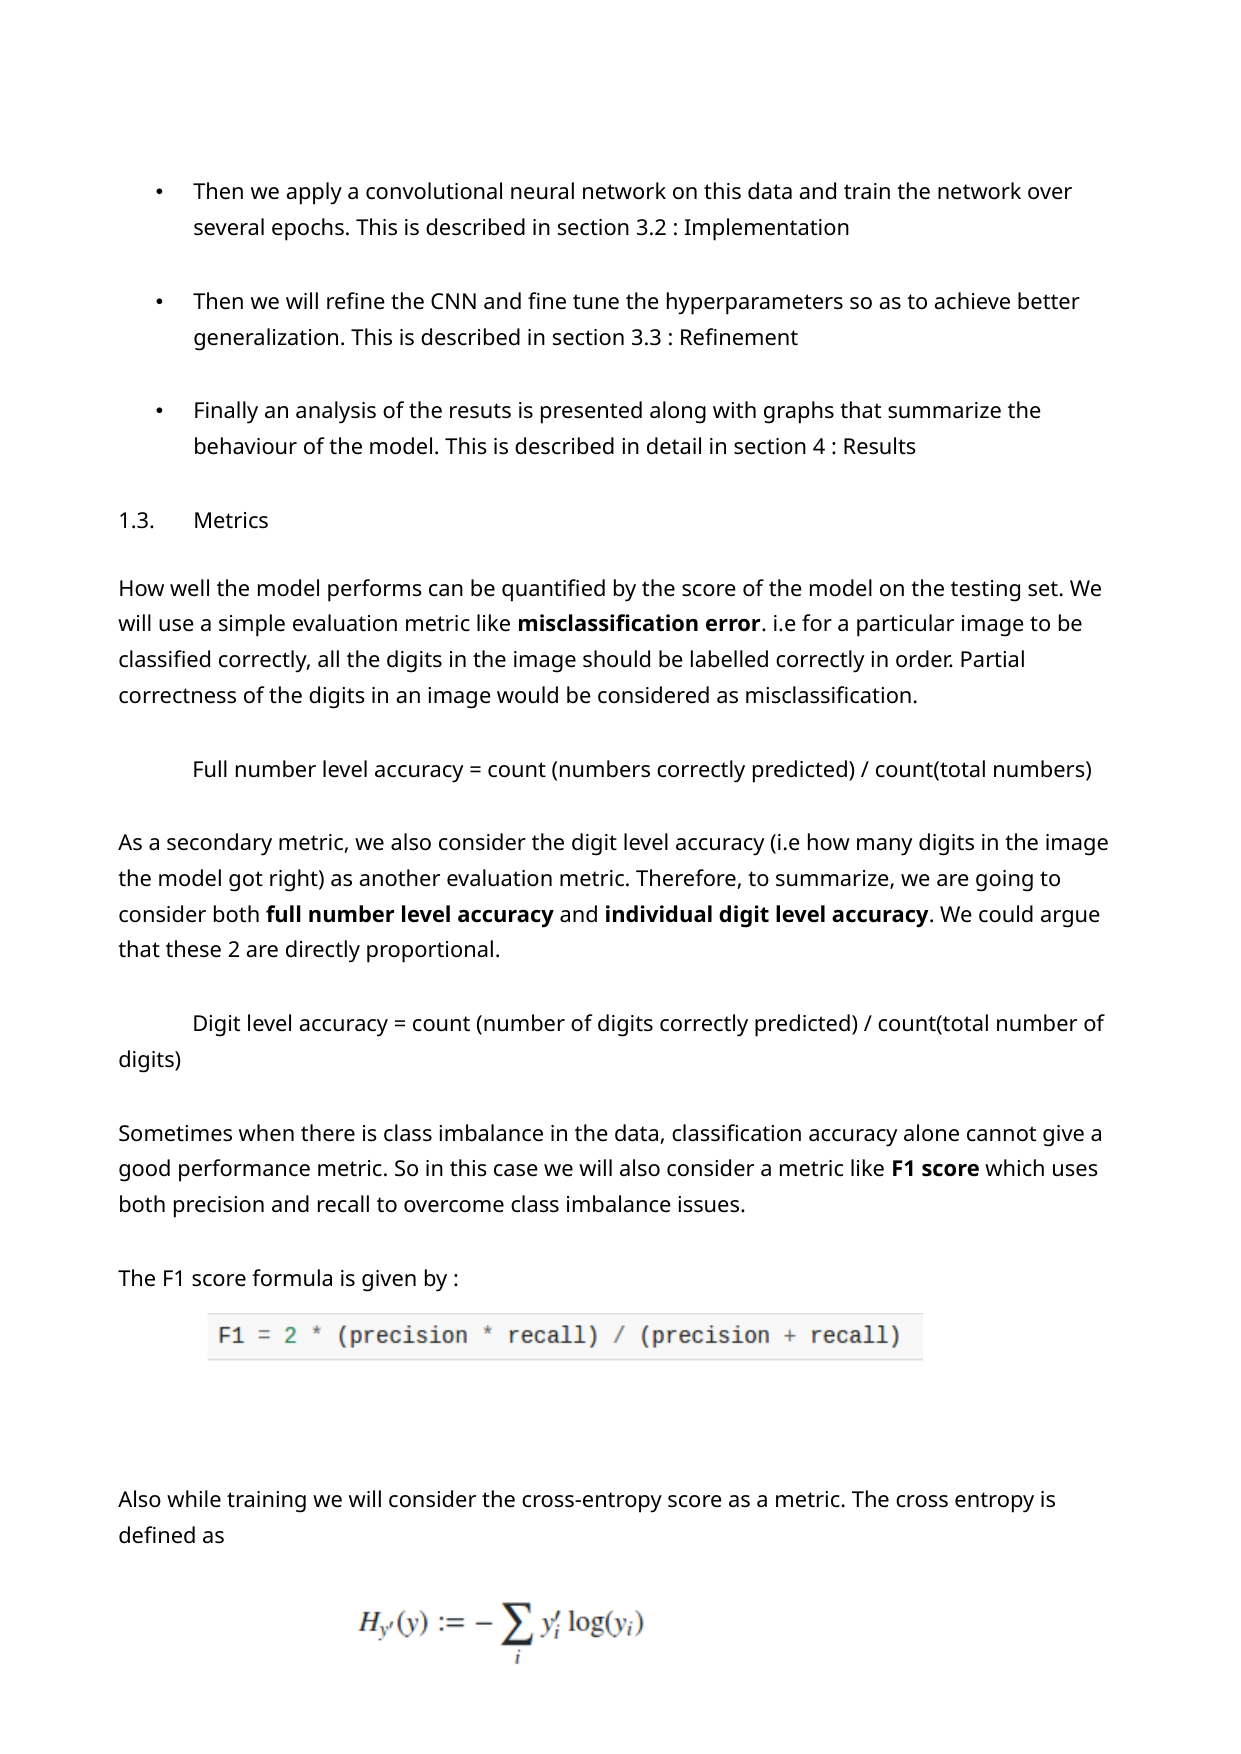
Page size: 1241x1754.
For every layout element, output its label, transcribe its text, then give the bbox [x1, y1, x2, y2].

text How well the model performs can be quantified by the score of the model on the testing set. We will use a simple evaluation metric like misclassification error. i.e for a particular image to be classified correctly, all the digits in the image should be labelled correctly in order. Partial correctness of the digits in an image would be considered as misclassification. [118, 573, 1122, 709]
text Full number level accuracy = count (numbers correctly predicted) / count(total numbers) [118, 753, 1122, 783]
list Then we apply a convolutional neural network on this data and train the network over several epochs. This is described in section 3.2 : Implementation [156, 176, 1122, 242]
subtitle Metrics [118, 505, 1122, 534]
text Also while training we will consider the cross-entropy score as a metric. The cross entropy is defined as [118, 1484, 1122, 1550]
picture [329, 1584, 661, 1683]
list Finally an analysis of the resuts is presented along with graphs that summarize the behaviour of the model. This is described in detail in section 4 : Results [156, 395, 1122, 461]
picture [207, 1313, 924, 1367]
text The F1 score formula is given by : [118, 1263, 1122, 1293]
text As a secondary metric, we also consider the digit level accuracy (i.e how many digits in the image the model got right) as another evaluation metric. Therefore, to summarize, we are going to consider both full number level accuracy and individual digit level accuracy. We could argue that these 2 are directly proportional. [118, 827, 1122, 964]
text Digit level accuracy = count (number of digits correctly predicted) / count(total number of digits) [118, 1008, 1122, 1074]
list Then we will refine the CNN and fine tune the hyperparameters so as to achieve better generalization. This is described in section 3.3 : Refinement [156, 286, 1122, 351]
text Sometimes when there is class imbalance in the data, classification accuracy alone cannot give a good performance metric. So in this case we will also consider a metric like F1 score which uses both precision and recall to overcome class imbalance issues. [118, 1118, 1122, 1219]
